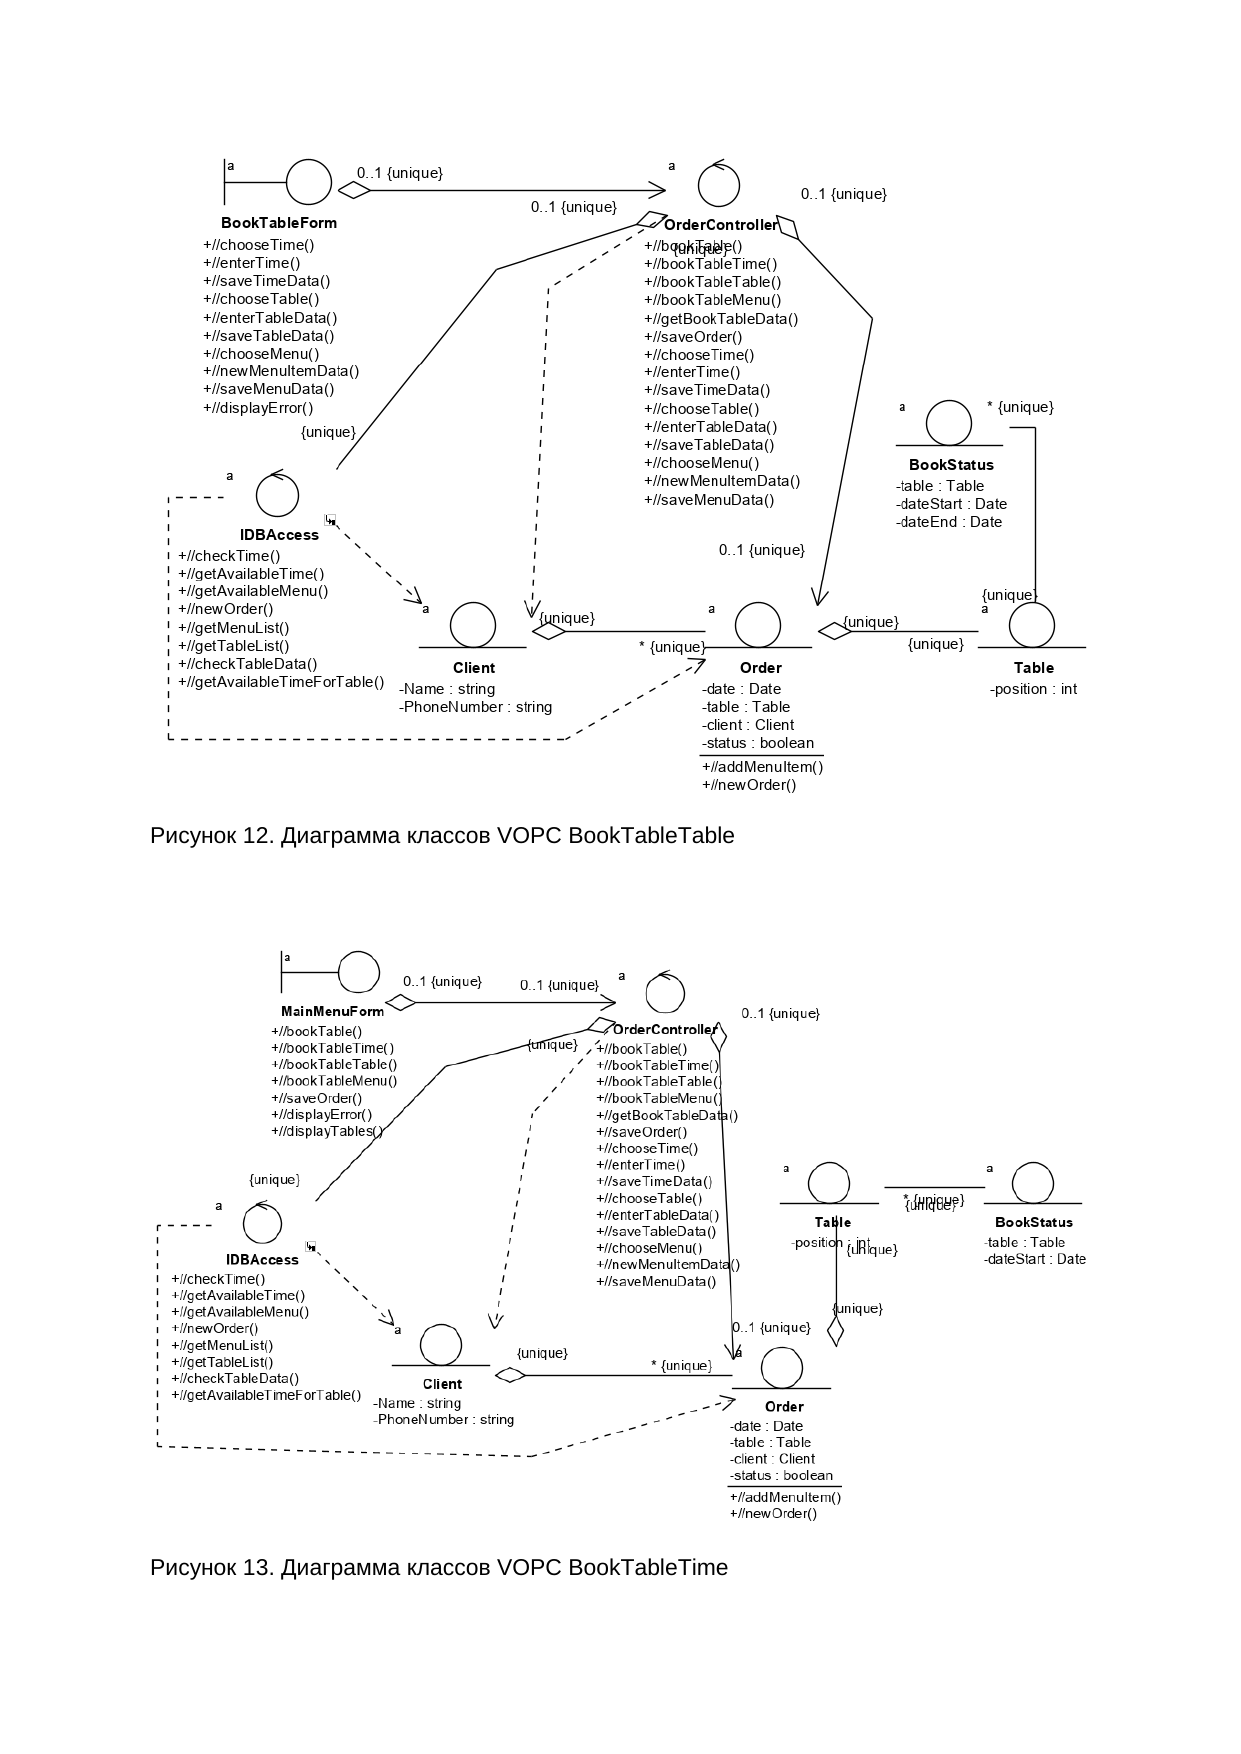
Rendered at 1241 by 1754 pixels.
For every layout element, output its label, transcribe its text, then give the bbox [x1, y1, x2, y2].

picture [150, 939, 1091, 1527]
table_cell Рисунок 12. Диаграмма классов VOPC BookTableTable [150, 822, 1090, 849]
table_cell Рисунок 13. Диаграмма классов VOPC BookTableTime [150, 1554, 1090, 1580]
table_header [150, 796, 1090, 822]
table_header [150, 1527, 1090, 1553]
picture [150, 150, 1091, 796]
